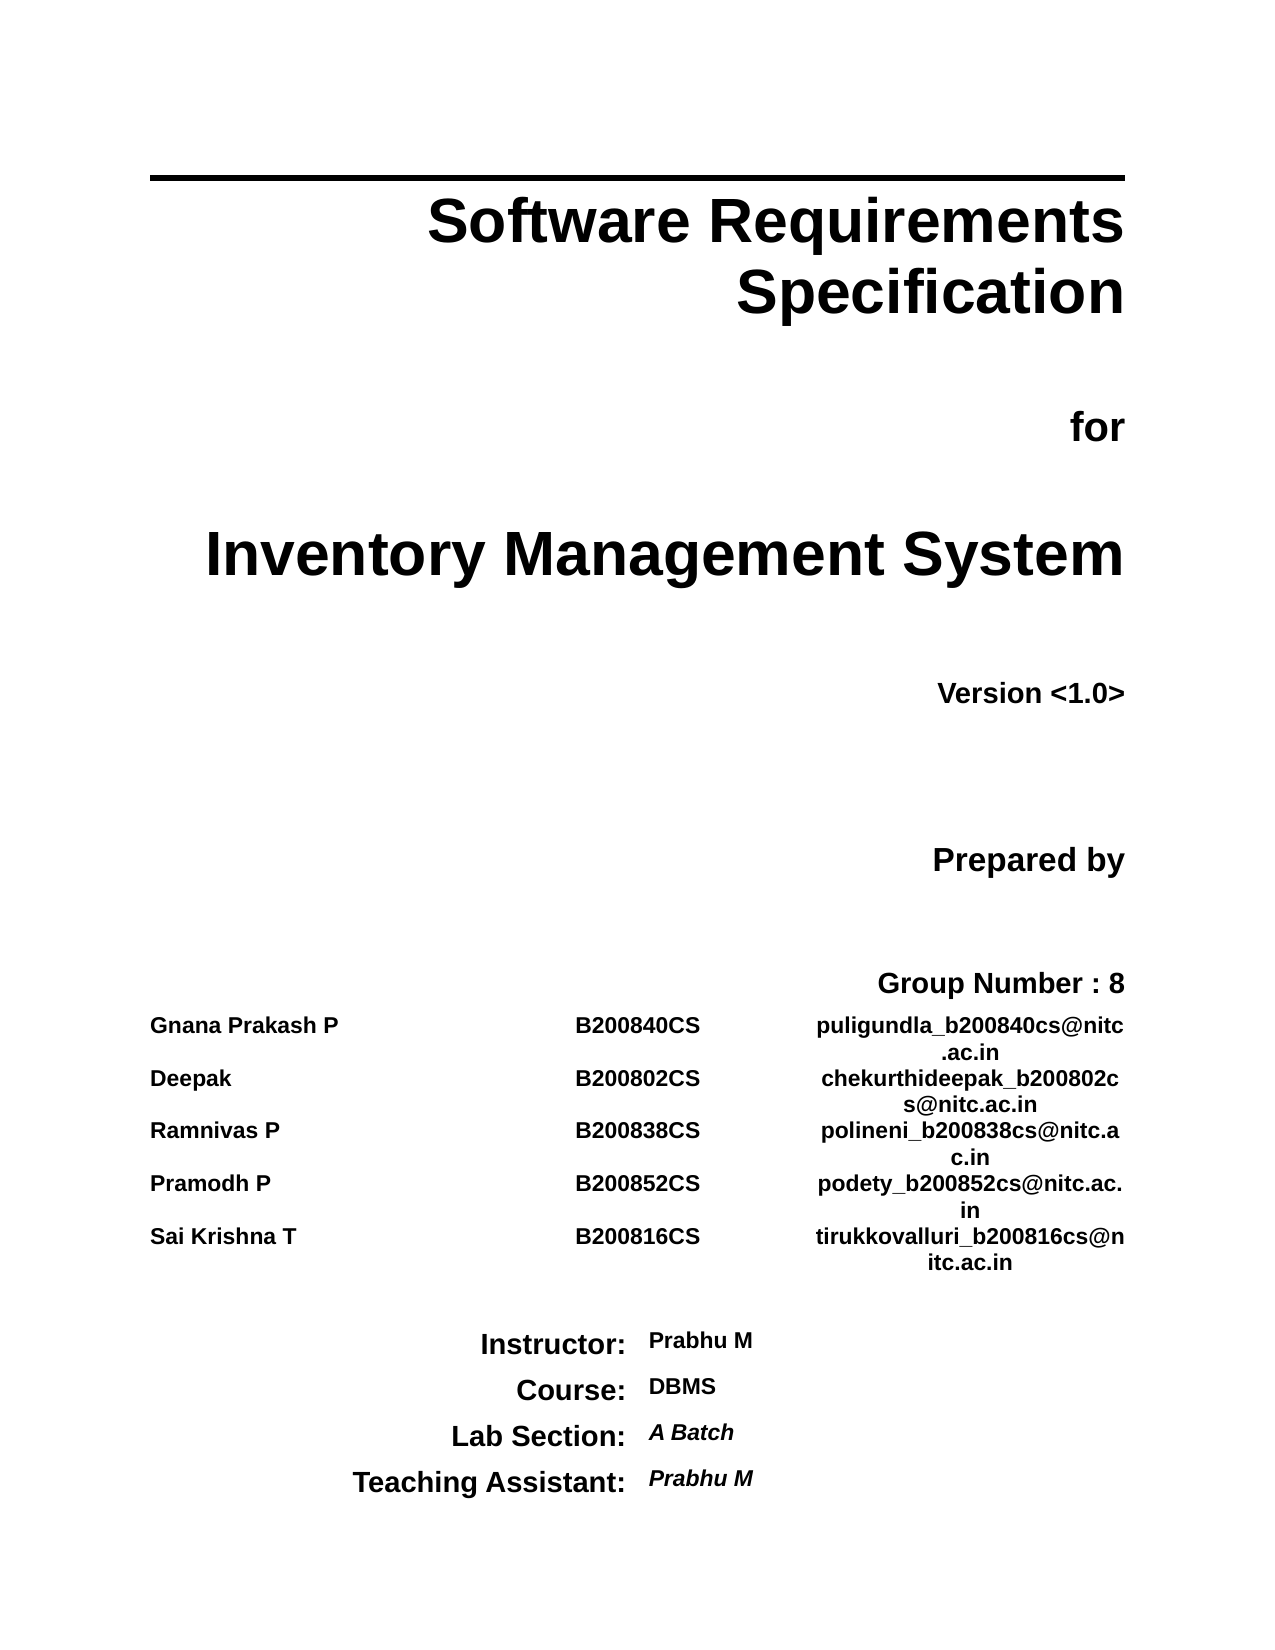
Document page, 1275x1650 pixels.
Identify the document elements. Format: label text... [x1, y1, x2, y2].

table_header B200840CS [471, 1012, 804, 1065]
table_cell A Batch [637, 1407, 1136, 1453]
table_cell B200802CS [471, 1065, 804, 1117]
table_cell DBMS [637, 1361, 1136, 1407]
table_cell Sai Krishna T [139, 1223, 471, 1276]
table_cell Pramodh P [139, 1170, 471, 1223]
subtitle for [150, 402, 1125, 450]
table_cell Course: [327, 1361, 637, 1407]
table_cell B200838CS [471, 1118, 804, 1170]
table_cell tirukkovalluri_b200816cs@nitc.ac.in [804, 1223, 1136, 1276]
table_cell Lab Section: [327, 1407, 637, 1453]
subtitle Inventory Management System [150, 517, 1125, 588]
text Group Number : 8 [150, 966, 1125, 999]
table_cell polineni_b200838cs@nitc.ac.in [804, 1118, 1136, 1170]
table_cell B200816CS [471, 1223, 804, 1276]
table_cell B200852CS [471, 1170, 804, 1223]
table_cell Deepak [139, 1065, 471, 1117]
table_cell Teaching Assistant: [327, 1453, 637, 1499]
subtitle Software Requirements Specification [150, 181, 1125, 327]
table_header puligundla_b200840cs@nitc.ac.in [804, 1012, 1136, 1065]
table_header Instructor: [327, 1315, 637, 1361]
text Prepared by [150, 840, 1125, 878]
table_cell chekurthideepak_b200802cs@nitc.ac.in [804, 1065, 1136, 1117]
table_cell podety_b200852cs@nitc.ac.in [804, 1170, 1136, 1223]
text Version <1.0> [150, 676, 1125, 709]
table_cell Prabhu M [637, 1453, 1136, 1499]
table_header Prabhu M [637, 1315, 1136, 1361]
table_cell Ramnivas P [139, 1118, 471, 1170]
table_header Gnana Prakash P [139, 1012, 471, 1065]
